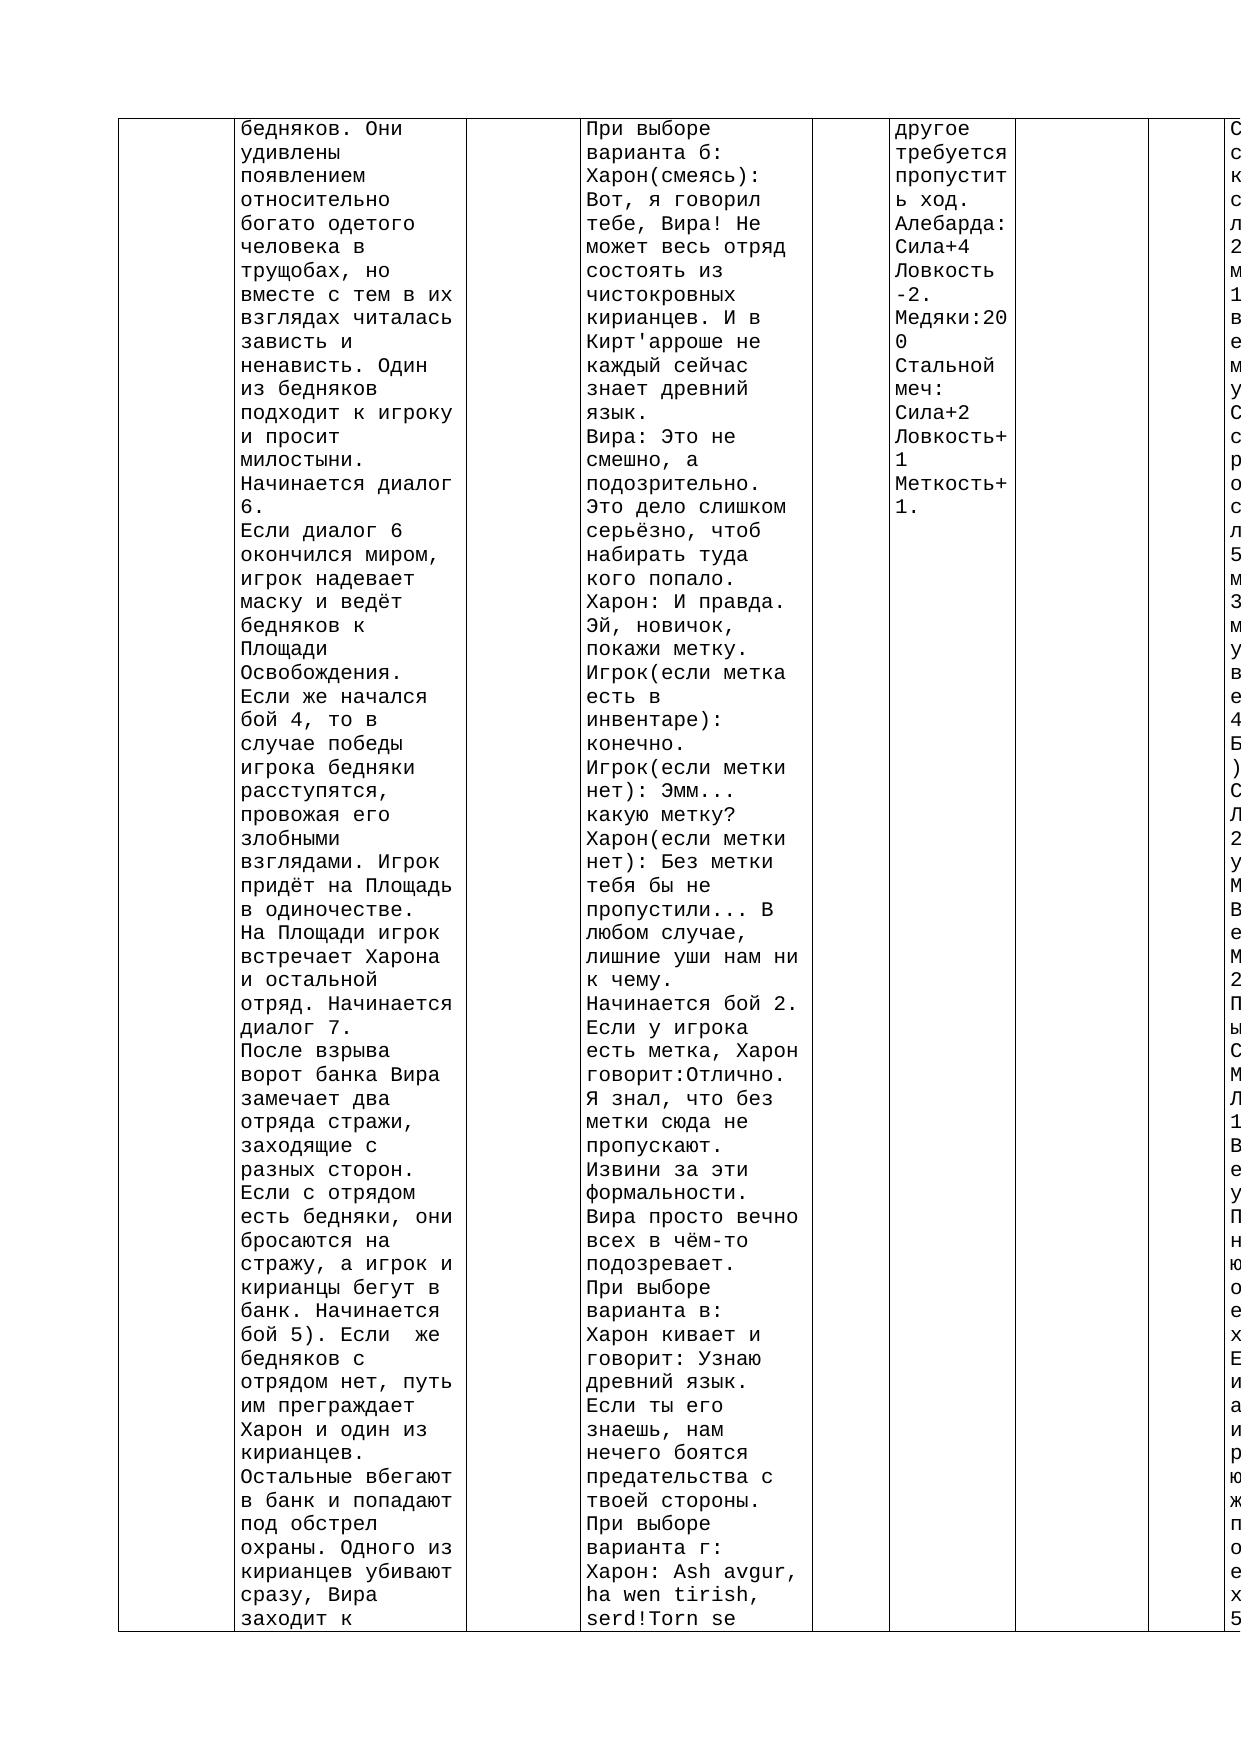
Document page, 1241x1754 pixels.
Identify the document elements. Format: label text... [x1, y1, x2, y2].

table_cell [1016, 119, 1148, 1631]
table_cell [119, 119, 234, 1631]
table_cell бедняков. Они удивлены появлением относительно богато одетого человека в трущобах, но вместе с тем в их взглядах читалась зависть и ненависть. Один из бедняков подходит к игроку и просит милостыни. Начинается диалог 6. Если диалог 6 окончился миром, игрок надевает маску и ведёт бедняков к Площади Освобождения. Если же начался бой 4, то в случае победы игрока бедняки расступятся, провожая его злобными взглядами. Игрок придёт на Площадь в одиночестве. На Площади игрок встречает Харона и остальной отряд. Начинается диалог 7. После взрыва ворот банка Вира замечает два отряда стражи, заходящие с разных сторон. Если с отрядом есть бедняки, они бросаются на стражу, а игрок и кирианцы бегут в банк. Начинается бой 5). Если же бедняков с отрядом нет, путь им преграждает Харон и один из кирианцев. Остальные вбегают в банк и попадают под обстрел охраны. Одного из кирианцев убивают сразу, Вира заходит к [235, 119, 466, 1631]
table_cell При выборе варианта б: Харон(смеясь): Вот, я говорил тебе, Вира! Не может весь отряд состоять из чистокровных кирианцев. И в Кирт'арроше не каждый сейчас знает древний язык. Вира: Это не смешно, а подозрительно. Это дело слишком серьёзно, чтоб набирать туда кого попало. Харон: И правда. Эй, новичок, покажи метку. Игрок(если метка есть в инвентаре): конечно. Игрок(если метки нет): Эмм... какую метку? Харон(если метки нет): Без метки тебя бы не пропустили... В любом случае, лишние уши нам ни к чему. Начинается бой 2. Если у игрока есть метка, Харон говорит:Отлично. Я знал, что без метки сюда не пропускают. Извини за эти формальности. Вира просто вечно всех в чём-то подозревает. При выборе варианта в: Харон кивает и говорит: Узнаю древний язык. Если ты его знаешь, нам нечего боятся предательства с твоей стороны. При выборе варианта г: Харон: Ash avgur, ha wen tirish, serd!Torn se [581, 119, 812, 1631]
table_cell [813, 119, 889, 1631]
table_cell другое требуется пропустить ход. Алебарда: Сила+4 Ловкость -2. Медяки:200 Стальной меч: Сила+2 Ловкость+1 Меткость+1. [890, 119, 1015, 1631]
table_cell [467, 119, 580, 1631]
table_cell [1149, 119, 1224, 1631]
